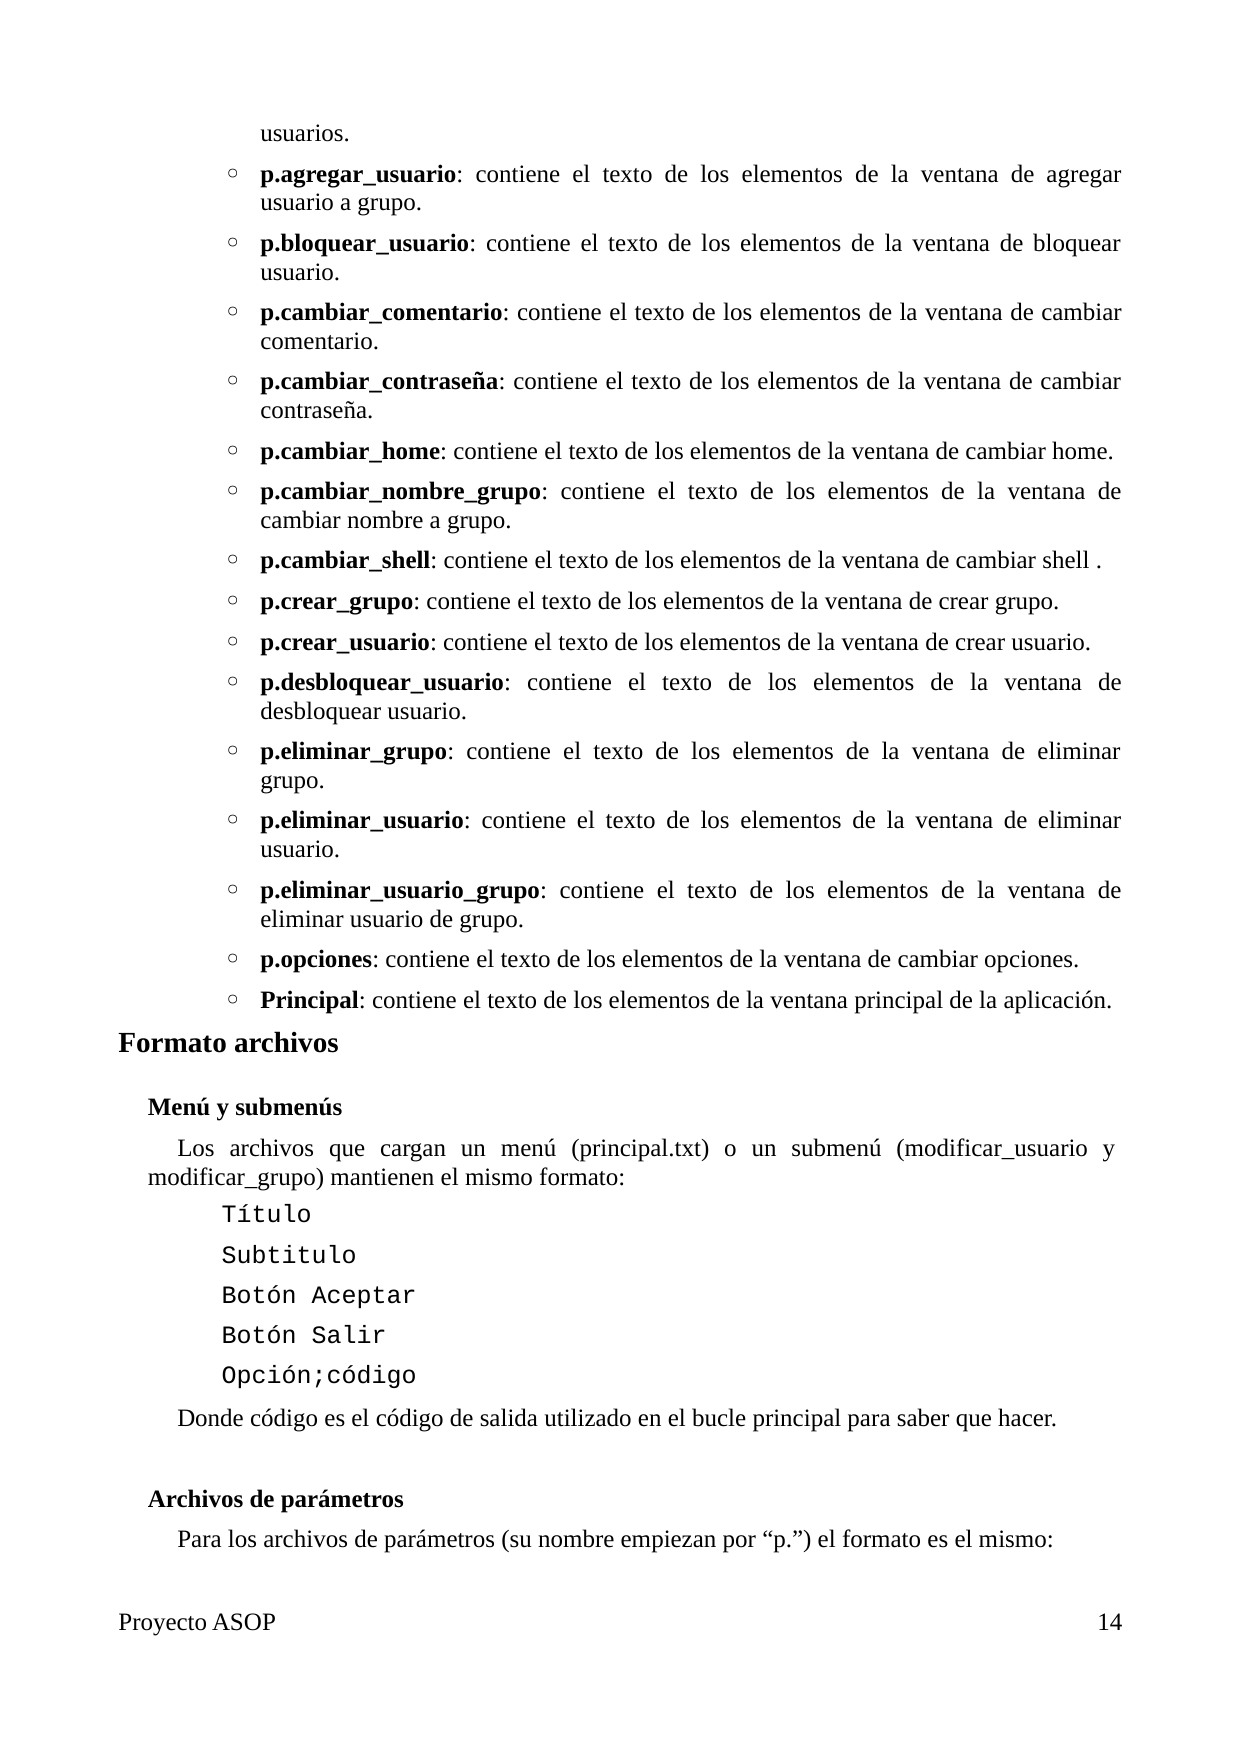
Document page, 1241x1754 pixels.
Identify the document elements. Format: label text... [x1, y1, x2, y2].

text Donde código es el código de salida utilizado en el bucle principal para saber que hacer. [148, 1403, 1116, 1431]
list p.crear_grupo: contiene el texto de los elementos de la ventana de crear grupo. [223, 586, 1122, 615]
list p.eliminar_grupo: contiene el texto de los elementos de la ventana de eliminar grupo. [223, 736, 1122, 794]
list p.cambiar_comentario: contiene el texto de los elementos de la ventana de cambiar comentario. [223, 297, 1122, 355]
list Principal: contiene el texto de los elementos de la ventana principal de la aplicación. [223, 985, 1122, 1013]
list p.opciones: contiene el texto de los elementos de la ventana de cambiar opciones. [223, 944, 1122, 973]
text Título [148, 1202, 1116, 1230]
list p.bloquear_usuario: contiene el texto de los elementos de la ventana de bloquear usuario. [223, 228, 1122, 285]
text Subtitulo [148, 1242, 1116, 1271]
list p.cambiar_nombre_grupo: contiene el texto de los elementos de la ventana de cambiar nombre a grupo. [223, 476, 1122, 534]
subtitle Formato archivos [118, 1025, 1122, 1059]
list p.eliminar_usuario_grupo: contiene el texto de los elementos de la ventana de eliminar usuario de grupo. [223, 875, 1122, 932]
list p.agregar_usuario: contiene el texto de los elementos de la ventana de agregar usuario a grupo. [223, 159, 1122, 216]
list p.cambiar_shell: contiene el texto de los elementos de la ventana de cambiar shell . [223, 546, 1122, 574]
list p.crear_usuario: contiene el texto de los elementos de la ventana de crear usuario. [223, 627, 1122, 655]
list p.eliminar_usuario: contiene el texto de los elementos de la ventana de eliminar usuario. [223, 806, 1122, 863]
list p.cambiar_contraseña: contiene el texto de los elementos de la ventana de cambiar contraseña. [223, 366, 1122, 424]
text Botón Salir [148, 1322, 1116, 1351]
list usuarios. [223, 118, 1122, 147]
text Archivos de parámetros [148, 1484, 1116, 1512]
text Botón Aceptar [148, 1282, 1116, 1311]
text Los archivos que cargan un menú (principal.txt) o un submenú (modificar_usuario y modificar_grupo) mantienen el mismo formato: [148, 1133, 1116, 1190]
list p.desbloquear_usuario: contiene el texto de los elementos de la ventana de desbloquear usuario. [223, 667, 1122, 724]
text Opción;código [148, 1362, 1116, 1391]
text Para los archivos de parámetros (su nombre empiezan por “p.”) el formato es el mismo: [148, 1524, 1116, 1553]
list p.cambiar_home: contiene el texto de los elementos de la ventana de cambiar home. [223, 436, 1122, 464]
text Menú y submenús [148, 1092, 1116, 1121]
